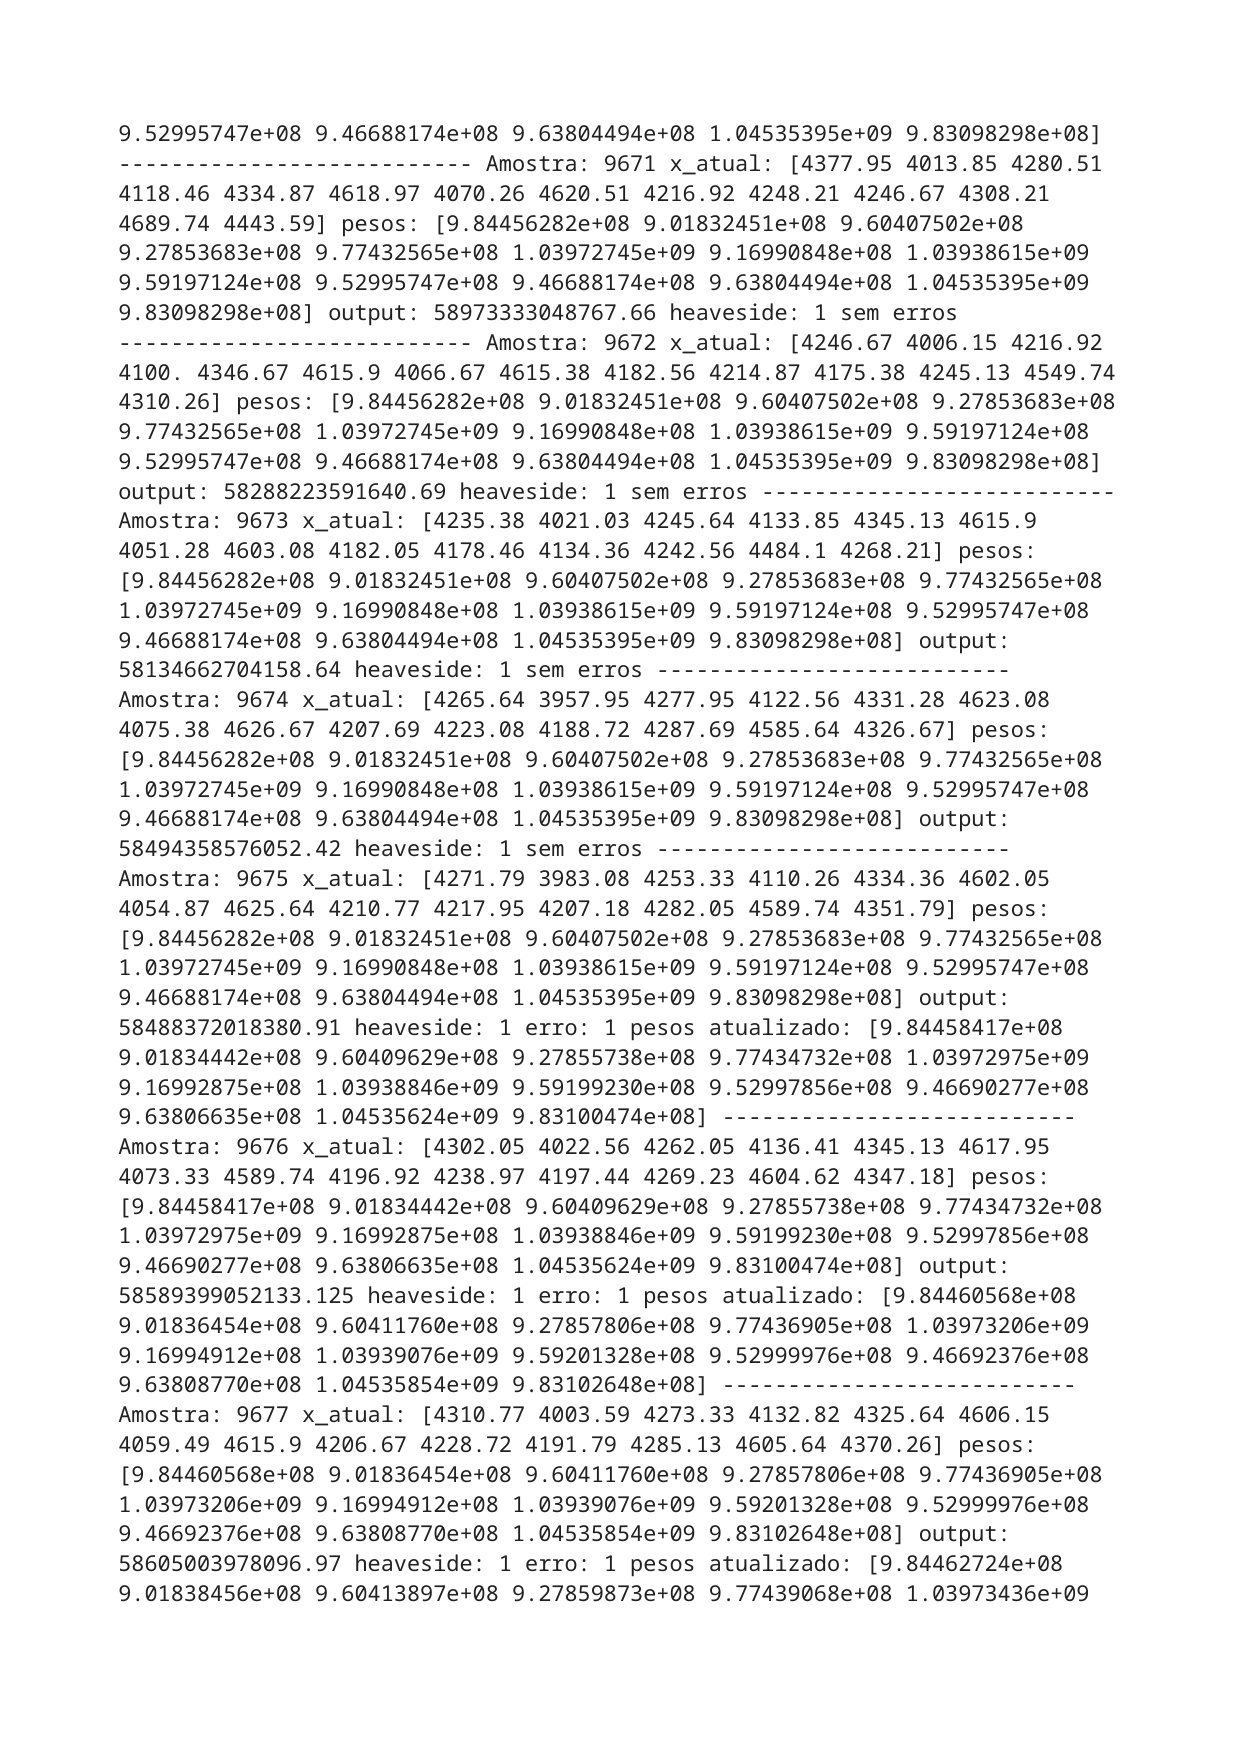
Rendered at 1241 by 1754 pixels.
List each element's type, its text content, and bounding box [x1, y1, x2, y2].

text 9.52995747e+08 9.46688174e+08 9.63804494e+08 1.04535395e+09 9.83098298e+08] --------------------------- Amostra: 9671 x_atual: [4377.95 4013.85 4280.51 4118.46 4334.87 4618.97 4070.26 4620.51 4216.92 4248.21 4246.67 4308.21 4689.74 4443.59] pesos: [9.84456282e+08 9.01832451e+08 9.60407502e+08 9.27853683e+08 9.77432565e+08 1.03972745e+09 9.16990848e+08 1.03938615e+09 9.59197124e+08 9.52995747e+08 9.46688174e+08 9.63804494e+08 1.04535395e+09 9.83098298e+08] output: 58973333048767.66 heaveside: 1 sem erros --------------------------- Amostra: 9672 x_atual: [4246.67 4006.15 4216.92 4100. 4346.67 4615.9 4066.67 4615.38 4182.56 4214.87 4175.38 4245.13 4549.74 4310.26] pesos: [9.84456282e+08 9.01832451e+08 9.60407502e+08 9.27853683e+08 9.77432565e+08 1.03972745e+09 9.16990848e+08 1.03938615e+09 9.59197124e+08 9.52995747e+08 9.46688174e+08 9.63804494e+08 1.04535395e+09 9.83098298e+08] output: 58288223591640.69 heaveside: 1 sem erros --------------------------- Amostra: 9673 x_atual: [4235.38 4021.03 4245.64 4133.85 4345.13 4615.9 4051.28 4603.08 4182.05 4178.46 4134.36 4242.56 4484.1 4268.21] pesos: [9.84456282e+08 9.01832451e+08 9.60407502e+08 9.27853683e+08 9.77432565e+08 1.03972745e+09 9.16990848e+08 1.03938615e+09 9.59197124e+08 9.52995747e+08 9.46688174e+08 9.63804494e+08 1.04535395e+09 9.83098298e+08] output: 58134662704158.64 heaveside: 1 sem erros --------------------------- Amostra: 9674 x_atual: [4265.64 3957.95 4277.95 4122.56 4331.28 4623.08 4075.38 4626.67 4207.69 4223.08 4188.72 4287.69 4585.64 4326.67] pesos: [9.84456282e+08 9.01832451e+08 9.60407502e+08 9.27853683e+08 9.77432565e+08 1.03972745e+09 9.16990848e+08 1.03938615e+09 9.59197124e+08 9.52995747e+08 9.46688174e+08 9.63804494e+08 1.04535395e+09 9.83098298e+08] output: 58494358576052.42 heaveside: 1 sem erros --------------------------- Amostra: 9675 x_atual: [4271.79 3983.08 4253.33 4110.26 4334.36 4602.05 4054.87 4625.64 4210.77 4217.95 4207.18 4282.05 4589.74 4351.79] pesos: [9.84456282e+08 9.01832451e+08 9.60407502e+08 9.27853683e+08 9.77432565e+08 1.03972745e+09 9.16990848e+08 1.03938615e+09 9.59197124e+08 9.52995747e+08 9.46688174e+08 9.63804494e+08 1.04535395e+09 9.83098298e+08] output: 58488372018380.91 heaveside: 1 erro: 1 pesos atualizado: [9.84458417e+08 9.01834442e+08 9.60409629e+08 9.27855738e+08 9.77434732e+08 1.03972975e+09 9.16992875e+08 1.03938846e+09 9.59199230e+08 9.52997856e+08 9.46690277e+08 9.63806635e+08 1.04535624e+09 9.83100474e+08] --------------------------- Amostra: 9676 x_atual: [4302.05 4022.56 4262.05 4136.41 4345.13 4617.95 4073.33 4589.74 4196.92 4238.97 4197.44 4269.23 4604.62 4347.18] pesos: [9.84458417e+08 9.01834442e+08 9.60409629e+08 9.27855738e+08 9.77434732e+08 1.03972975e+09 9.16992875e+08 1.03938846e+09 9.59199230e+08 9.52997856e+08 9.46690277e+08 9.63806635e+08 1.04535624e+09 9.83100474e+08] output: 58589399052133.125 heaveside: 1 erro: 1 pesos atualizado: [9.84460568e+08 9.01836454e+08 9.60411760e+08 9.27857806e+08 9.77436905e+08 1.03973206e+09 9.16994912e+08 1.03939076e+09 9.59201328e+08 9.52999976e+08 9.46692376e+08 9.63808770e+08 1.04535854e+09 9.83102648e+08] --------------------------- Amostra: 9677 x_atual: [4310.77 4003.59 4273.33 4132.82 4325.64 4606.15 4059.49 4615.9 4206.67 4228.72 4191.79 4285.13 4605.64 4370.26] pesos: [9.84460568e+08 9.01836454e+08 9.60411760e+08 9.27857806e+08 9.77436905e+08 1.03973206e+09 9.16994912e+08 1.03939076e+09 9.59201328e+08 9.52999976e+08 9.46692376e+08 9.63808770e+08 1.04535854e+09 9.83102648e+08] output: 58605003978096.97 heaveside: 1 erro: 1 pesos atualizado: [9.84462724e+08 9.01838456e+08 9.60413897e+08 9.27859873e+08 9.77439068e+08 1.03973436e+09 [118, 118, 1122, 1608]
